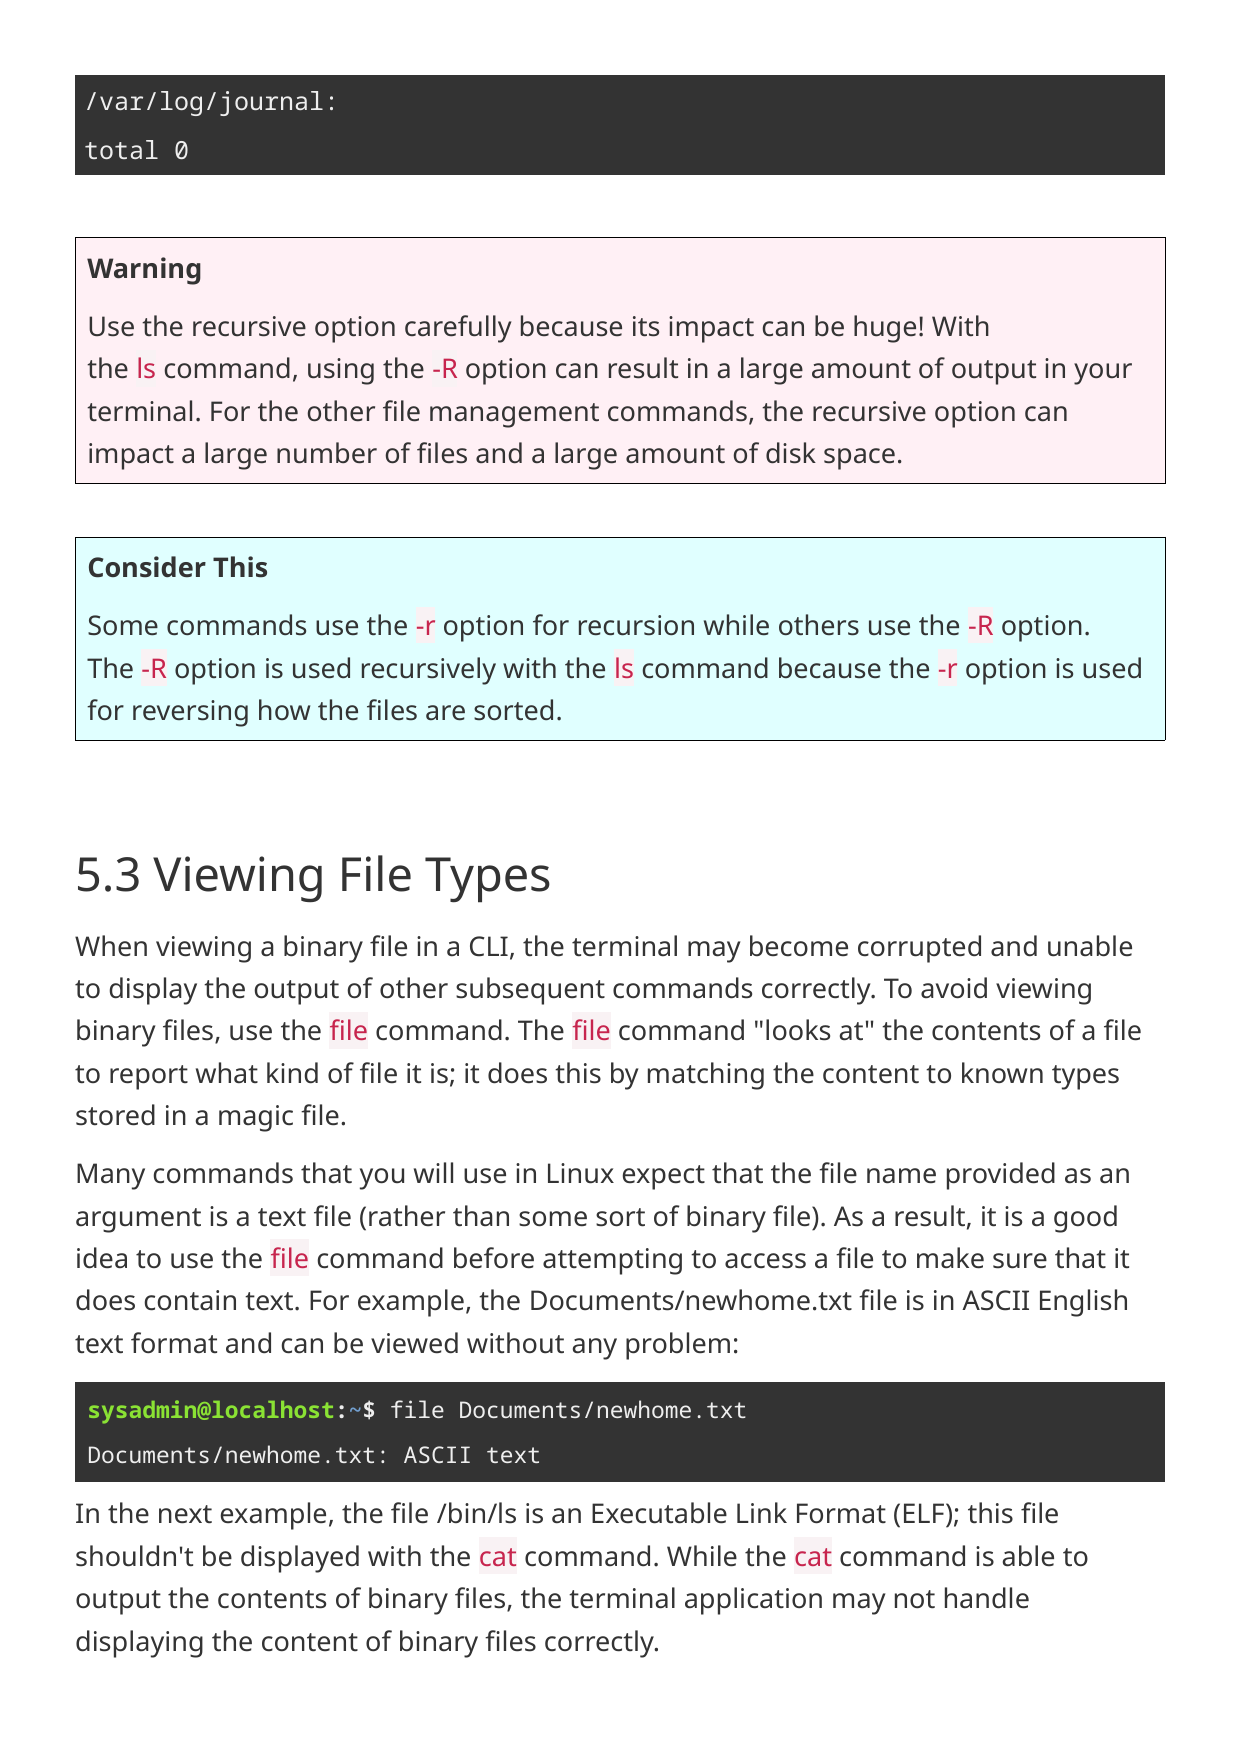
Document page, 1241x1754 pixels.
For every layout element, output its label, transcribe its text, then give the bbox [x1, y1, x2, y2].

text /var/log/journal: [75, 75, 1165, 118]
text Many commands that you will use in Linux expect that the file name provided as an argument is a text file (rather than some sort of binary file). As a result, it is a good idea to use the file command before attempting to access a file to make sure that it does contain text. For example, the Documents/newhome.txt file is in ASCII English text format and can be viewed without any problem: [75, 1154, 1165, 1361]
text total 0 [75, 123, 1165, 175]
text The -R option is used recursively with the ls command because the -r option is used for reversing how the files are sorted. [76, 637, 1165, 740]
text Documents/newhome.txt: ASCII text [75, 1427, 1165, 1482]
text Consider This [76, 538, 1165, 586]
text sysadmin@localhost:~$ file Documents/newhome.txt [75, 1382, 1165, 1425]
subtitle 5.3 Viewing File Types [75, 841, 1165, 905]
text ‌⁠​​⁠​When viewing a binary file in a CLI, the terminal may become corrupted and unable to display the output of other subsequent commands correctly. To avoid viewing binary files, use the file command. The file command "looks at" the contents of a file to report what kind of file it is; it does this by matching the content to known types stored in a magic file. [75, 927, 1165, 1133]
text Some commands use the -r option for recursion while others use the -R option. [76, 594, 1165, 637]
text In the next example, the file /bin/ls is an Executable Link Format (ELF); this file shouldn't be displayed with the cat command. While the cat command is able to output the contents of binary files, the terminal application may not handle displaying the content of binary files correctly. [75, 1495, 1165, 1659]
text Warning [76, 238, 1165, 286]
text Use the recursive option carefully because its impact can be huge! With the ls command, using the -R option can result in a large amount of output in your terminal. For the other file management commands, the recursive option can impact a large number of files and a large amount of disk space. [76, 295, 1165, 483]
